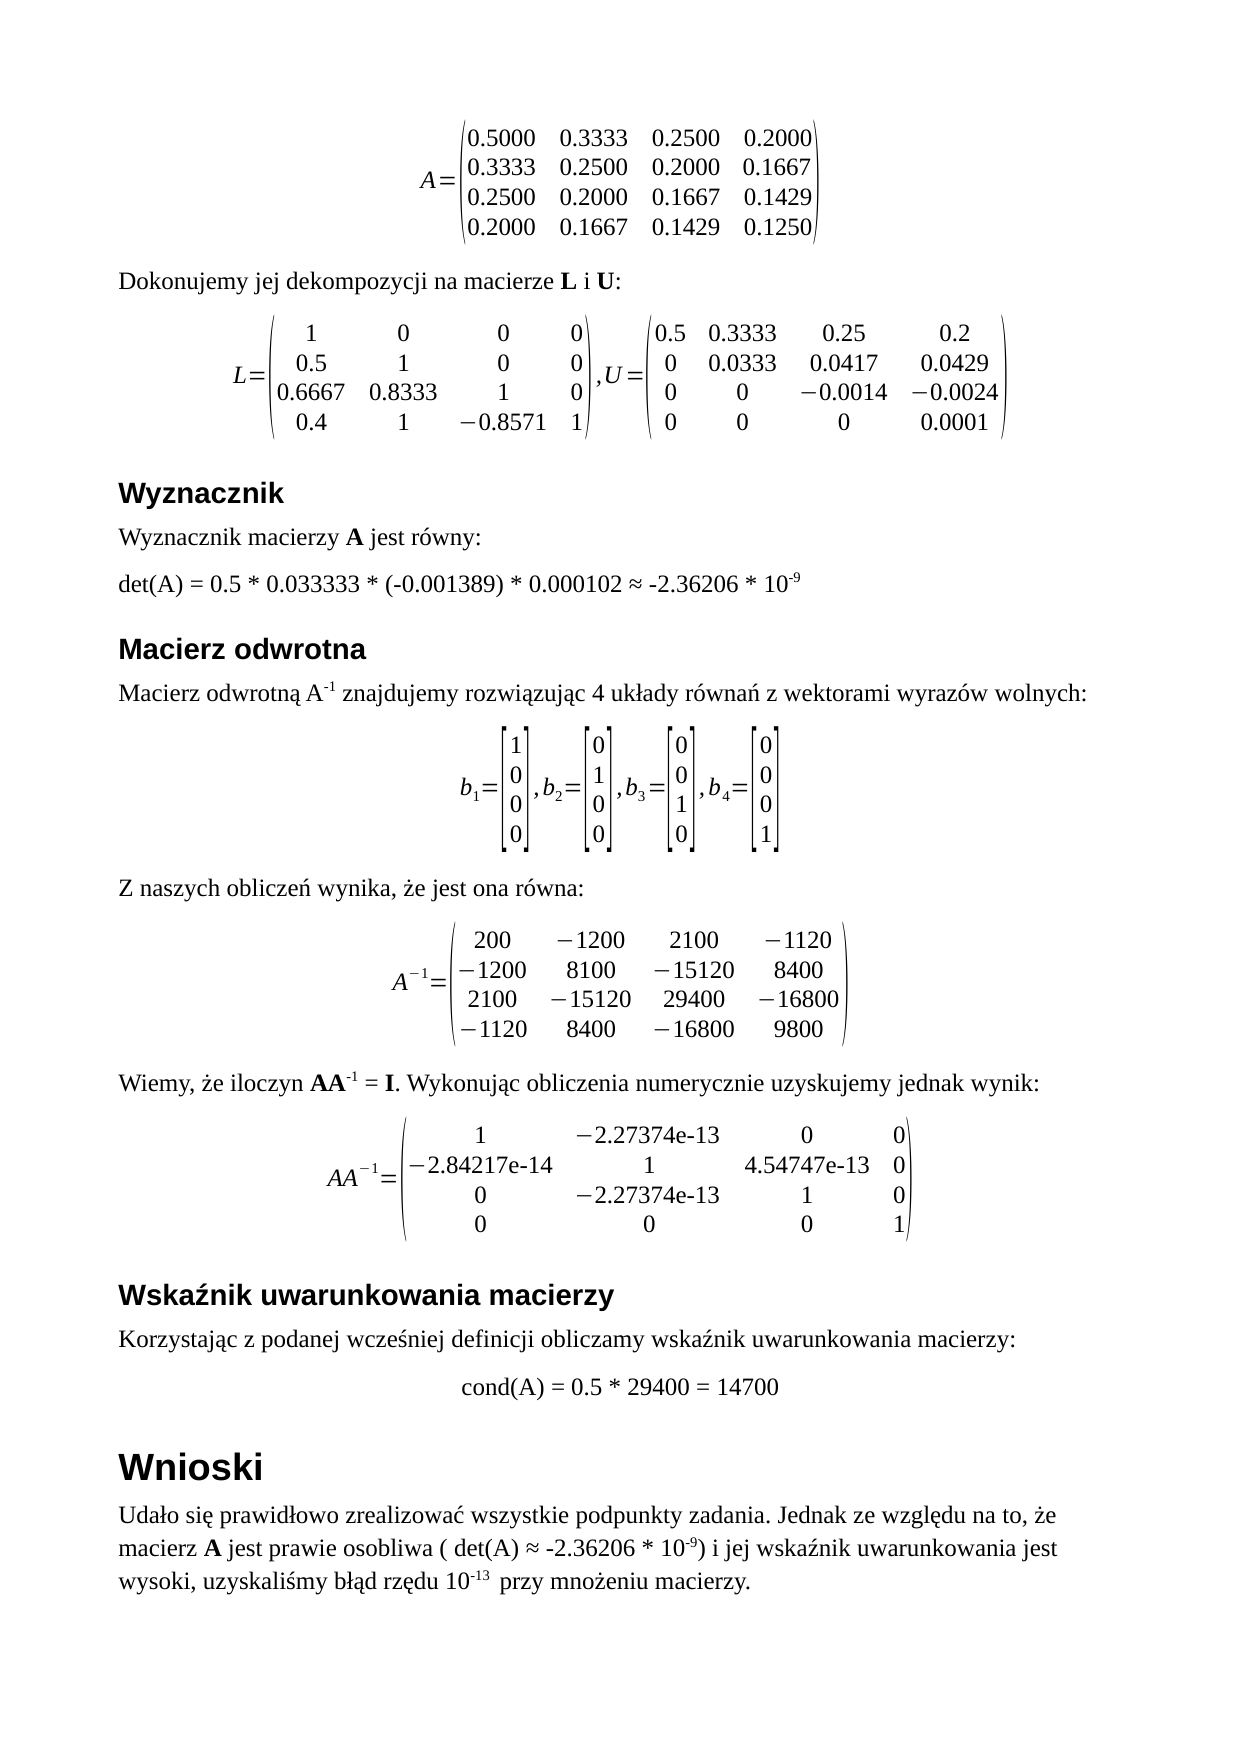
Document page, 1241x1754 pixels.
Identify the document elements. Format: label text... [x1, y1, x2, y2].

subtitle Wnioski [118, 1444, 1122, 1488]
text Z naszych obliczeń wynika, że jest ona równa: [118, 873, 1122, 902]
subtitle Wskaźnik uwarunkowania macierzy [118, 1278, 1122, 1312]
text Udało się prawidłowo zrealizować wszystkie podpunkty zadania. Jednak ze względu na to, że macierz A jest prawie osobliwa ( det(A) ≈ -2.36206 * 10-9) i jej wskaźnik uwarunkowania jest wysoki, uzyskaliśmy błąd rzędu 10-13 przy mnożeniu macierzy. [118, 1500, 1122, 1595]
text Wyznacznik macierzy A jest równy: [118, 522, 1122, 551]
text Wiemy, że iloczyn AA-1 = I. Wykonując obliczenia numerycznie uzyskujemy jednak wynik: [118, 1068, 1122, 1097]
text Macierz odwrotną A-1 znajdujemy rozwiązując 4 układy równań z wektorami wyrazów wolnych: [118, 678, 1122, 707]
subtitle Wyznacznik [118, 476, 1122, 509]
text det(A) = 0.5 * 0.033333 * (-0.001389) * 0.000102 ≈ -2.36206 * 10-9 [118, 569, 1122, 598]
subtitle Macierz odwrotna [118, 632, 1122, 665]
text cond(A) = 0.5 * 29400 = 14700 [118, 1372, 1122, 1400]
text Dokonujemy jej dekompozycji na macierze L i U: [118, 266, 1122, 294]
text Korzystając z podanej wcześniej definicji obliczamy wskaźnik uwarunkowania macierzy: [118, 1324, 1122, 1353]
